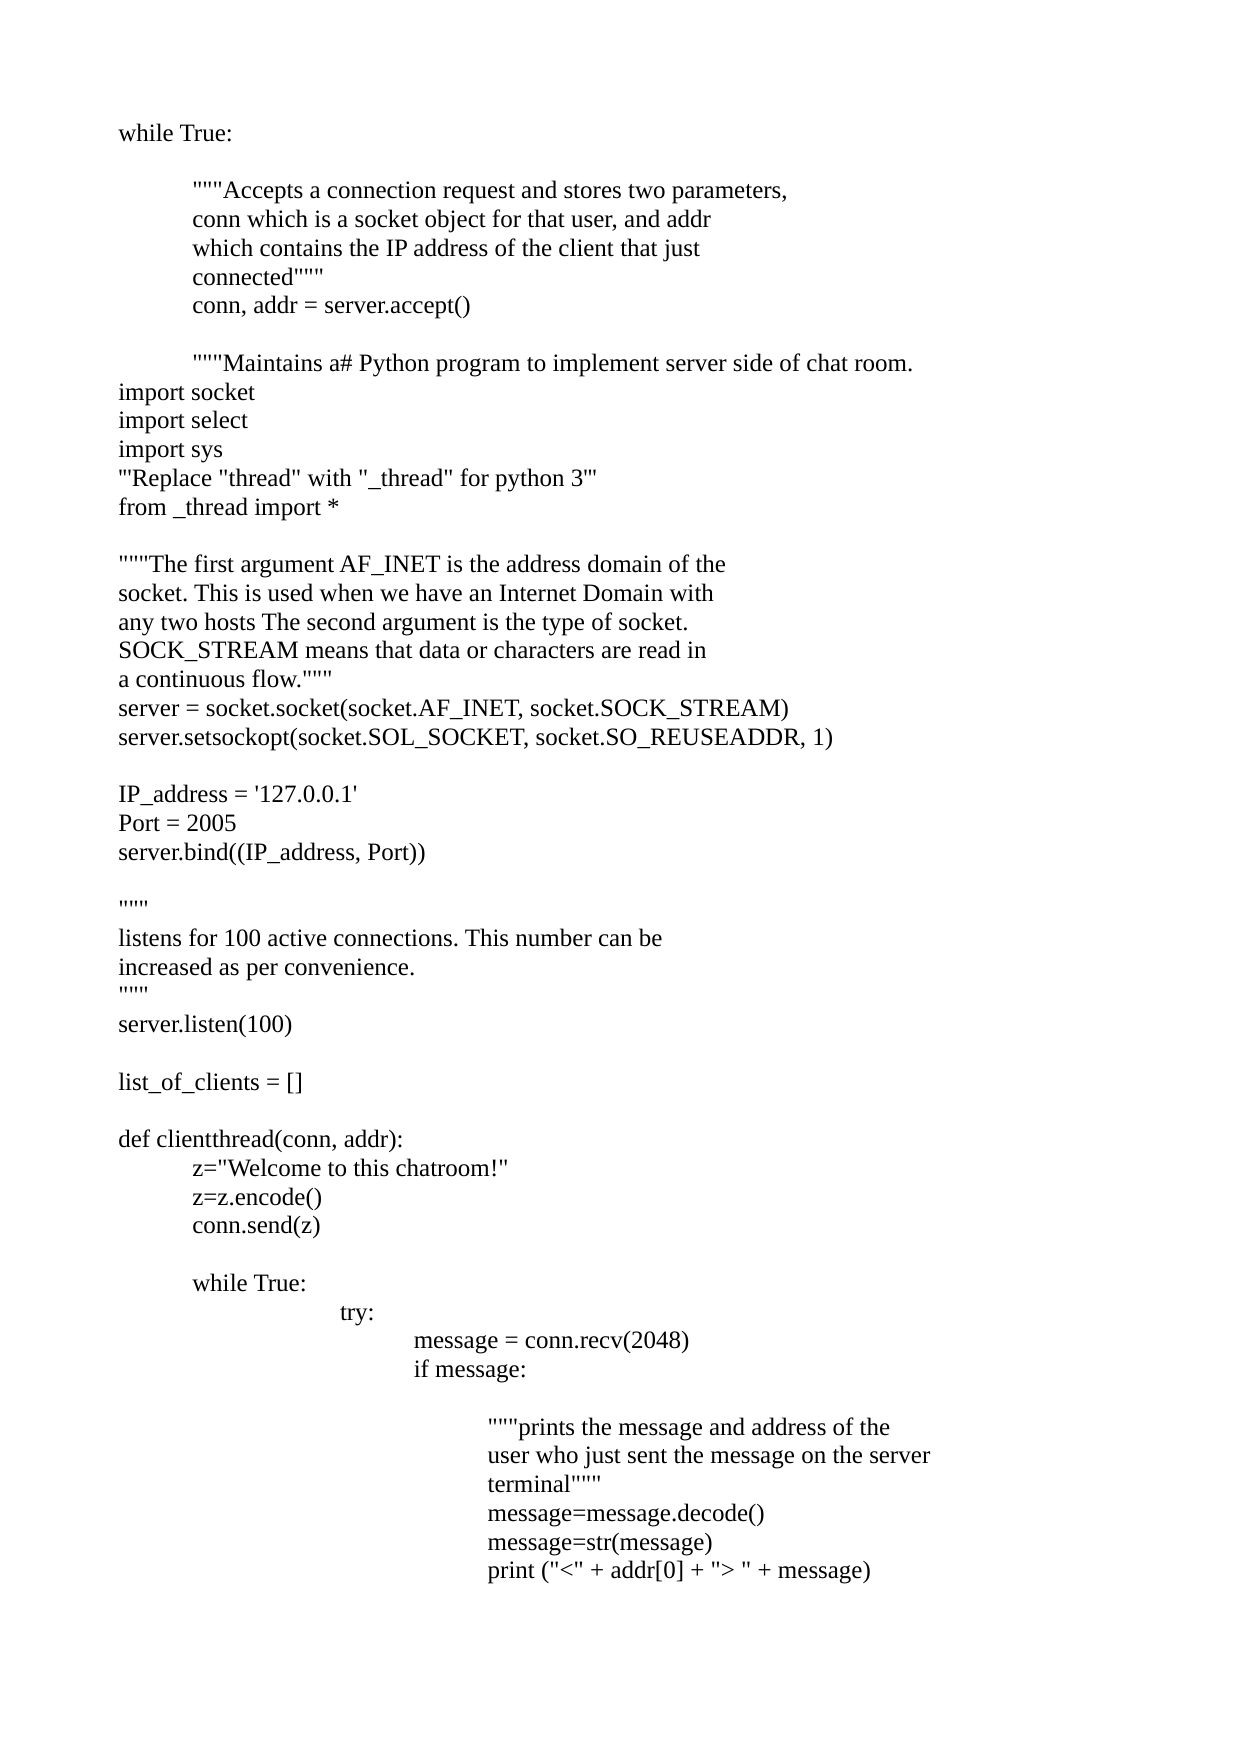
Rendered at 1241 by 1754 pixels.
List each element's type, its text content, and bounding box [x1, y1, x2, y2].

text """prints the message and address of the [118, 1412, 1122, 1441]
text while True: [118, 118, 1122, 147]
text """ [118, 894, 1122, 923]
text """Accepts a connection request and stores two parameters, [118, 176, 1122, 204]
text message=str(message) [118, 1527, 1122, 1556]
text try: [118, 1297, 1122, 1326]
text list_of_clients = [] [118, 1067, 1122, 1096]
text while True: [118, 1268, 1122, 1297]
text socket. This is used when we have an Internet Domain with [118, 578, 1122, 607]
text server.bind((IP_address, Port)) [118, 837, 1122, 866]
text from _thread import * [118, 492, 1122, 521]
text a continuous flow.""" [118, 664, 1122, 693]
text server = socket.socket(socket.AF_INET, socket.SOCK_STREAM) [118, 693, 1122, 722]
text conn which is a socket object for that user, and addr [118, 204, 1122, 233]
text z="Welcome to this chatroom!" [118, 1153, 1122, 1182]
text import sys [118, 434, 1122, 463]
text if message: [118, 1354, 1122, 1383]
text Port = 2005 [118, 808, 1122, 837]
text message = conn.recv(2048) [118, 1326, 1122, 1354]
text IP_address = '127.0.0.1' [118, 779, 1122, 808]
text increased as per convenience. [118, 952, 1122, 981]
text SOCK_STREAM means that data or characters are read in [118, 636, 1122, 664]
text print ("<" + addr[0] + "> " + message) [118, 1556, 1122, 1584]
text which contains the IP address of the client that just [118, 233, 1122, 262]
text """ [118, 981, 1122, 1009]
text def clientthread(conn, addr): [118, 1124, 1122, 1153]
text conn, addr = server.accept() [118, 291, 1122, 319]
text terminal""" [118, 1469, 1122, 1498]
text import select [118, 406, 1122, 434]
text message=message.decode() [118, 1498, 1122, 1527]
text z=z.encode() [118, 1182, 1122, 1211]
text import socket [118, 377, 1122, 406]
text server.setsockopt(socket.SOL_SOCKET, socket.SO_REUSEADDR, 1) [118, 722, 1122, 751]
text listens for 100 active connections. This number can be [118, 923, 1122, 952]
text any two hosts The second argument is the type of socket. [118, 607, 1122, 636]
text """Maintains a# Python program to implement server side of chat room. [118, 348, 1122, 377]
text """The first argument AF_INET is the address domain of the [118, 549, 1122, 578]
text conn.send(z) [118, 1211, 1122, 1239]
text server.listen(100) [118, 1009, 1122, 1038]
text '''Replace "thread" with "_thread" for python 3''' [118, 463, 1122, 492]
text connected""" [118, 262, 1122, 291]
text user who just sent the message on the server [118, 1441, 1122, 1469]
